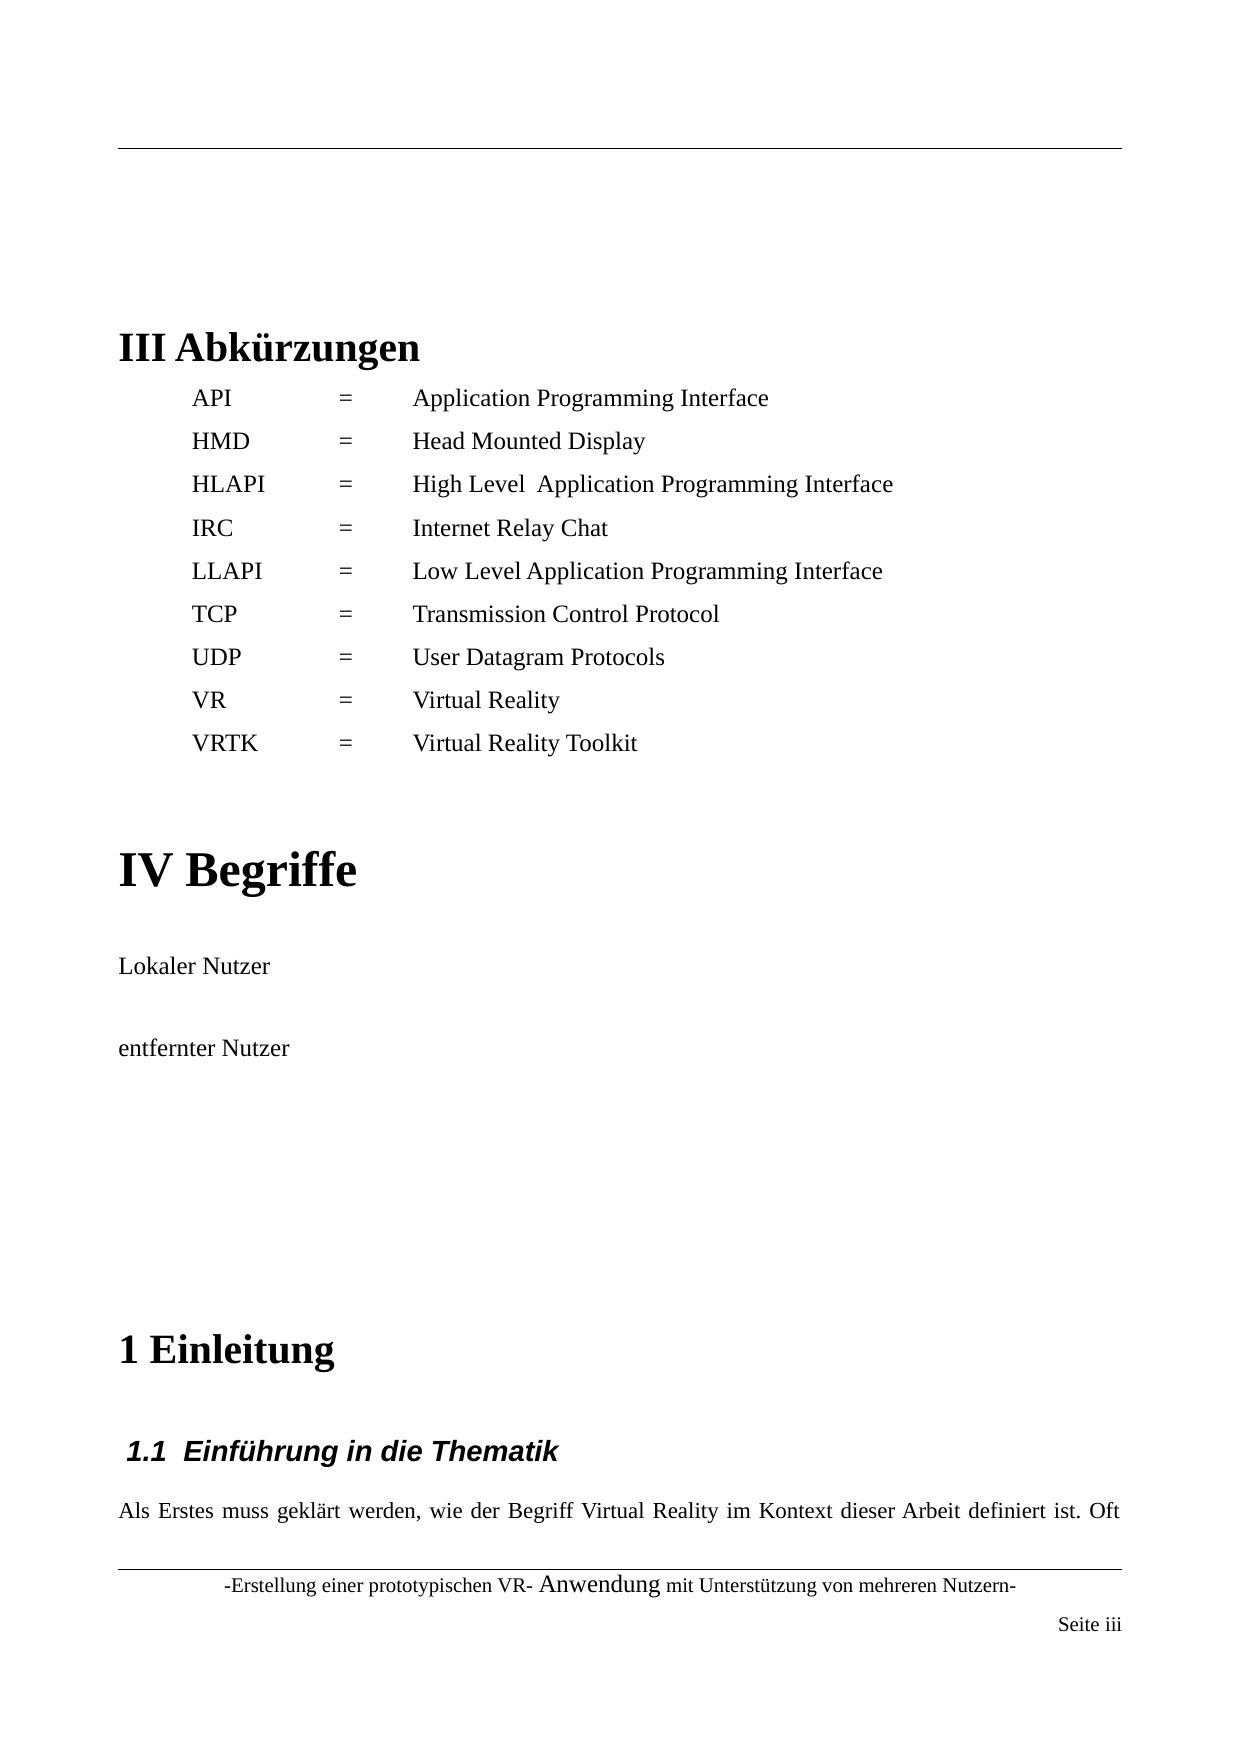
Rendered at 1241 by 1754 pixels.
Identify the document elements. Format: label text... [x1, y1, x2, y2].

text VRTK = Virtual Reality Toolkit [118, 728, 1122, 757]
subtitle Einleitung [118, 1325, 1122, 1373]
text Lokaler Nutzer [118, 951, 1122, 979]
text TCP = Transmission Control Protocol [118, 599, 1122, 628]
text HMD = Head Mounted Display [118, 426, 1122, 455]
subtitle Einführung in die Thematik [118, 1434, 1122, 1468]
subtitle IV Begriffe [118, 839, 1122, 897]
subtitle III Abkürzungen [118, 323, 1122, 371]
text Als Erstes muss geklärt werden, wie der Begriff Virtual Reality im Kontext dieser Arbeit definiert ist. Oft [118, 1497, 1122, 1523]
text VR = Virtual Reality [118, 685, 1122, 714]
text API = Application Programming Interface [118, 383, 1122, 412]
text IRC = Internet Relay Chat [118, 513, 1122, 541]
text entfernter Nutzer [118, 1033, 1122, 1062]
text HLAPI = High Level Application Programming Interface [118, 469, 1122, 498]
text LLAPI = Low Level Application Programming Interface [118, 556, 1122, 584]
text UDP = User Datagram Protocols [118, 642, 1122, 671]
